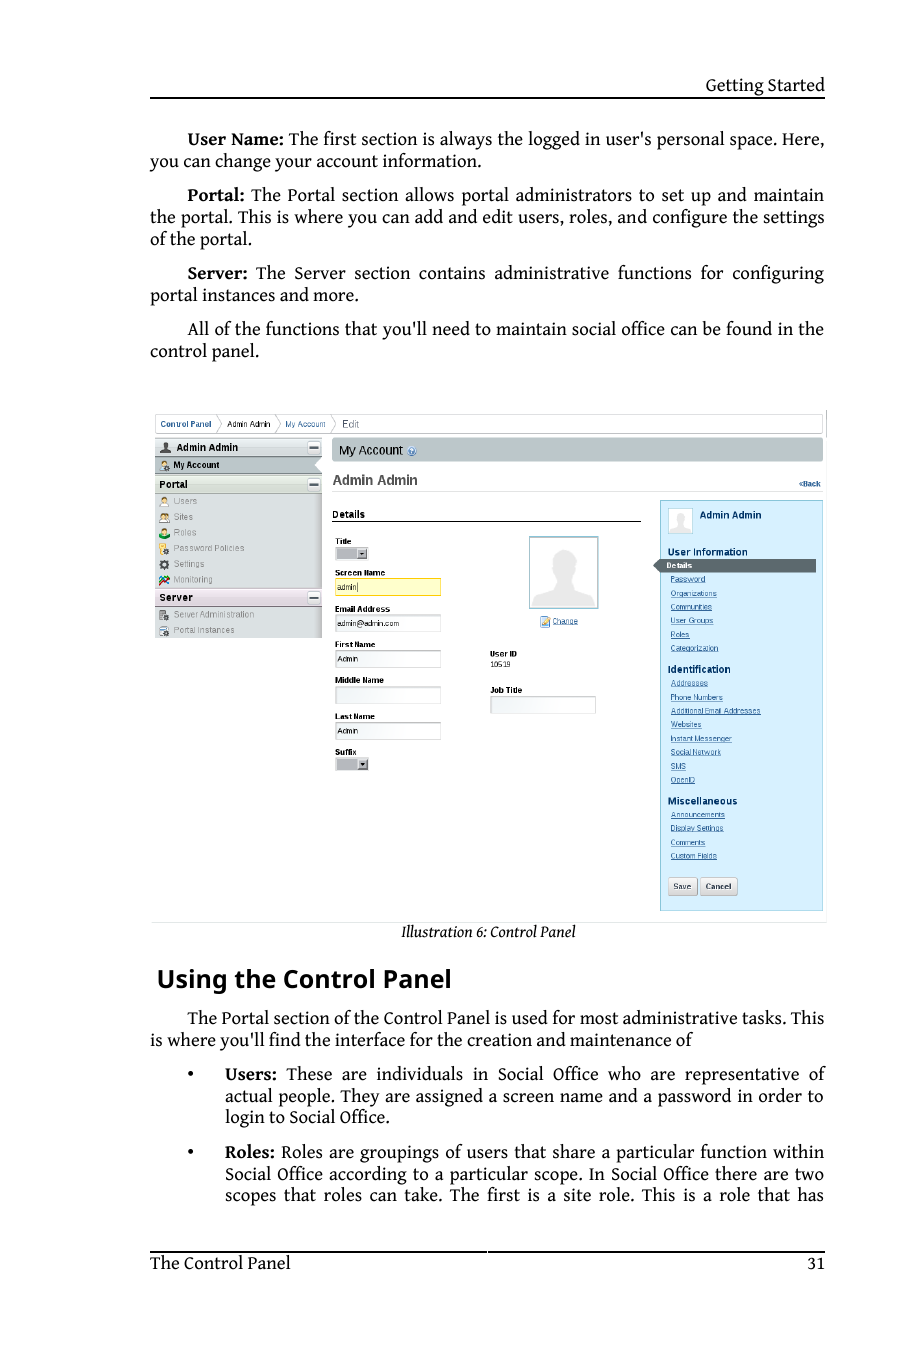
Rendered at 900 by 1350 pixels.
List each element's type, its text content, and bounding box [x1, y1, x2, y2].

text [152, 942, 827, 962]
list Users: These are individuals in Social Office who are representative of actual people. They are assigned a screen name and a password in order to login to Social Office. [187, 1064, 825, 1129]
text Illustration 6: Control Panel [152, 923, 827, 942]
text All of the functions that you'll need to maintain social office can be found in the control panel. [150, 319, 825, 362]
picture [151, 410, 827, 923]
list Roles: Roles are groupings of users that share a particular function within Social Office according to a particular scope. In Social Office there are two scopes that roles can take. The first is a site role. This is a role that has [187, 1142, 825, 1207]
text The Portal section of the Control Panel is used for most administrative tasks. This is where you'll find the interface for the creation and maintenance of [150, 1008, 825, 1051]
subtitle Using the Control Panel [150, 388, 825, 996]
text User Name: The first section is always the logged in user's personal space. Here, you can change your account information. [150, 129, 825, 172]
text Portal: The Portal section allows portal administrators to set up and maintain the portal. This is where you can add and edit users, roles, and configure the settings of the portal. [150, 185, 825, 250]
text Server: The Server section contains administrative functions for configuring portal instances and more. [150, 263, 825, 306]
